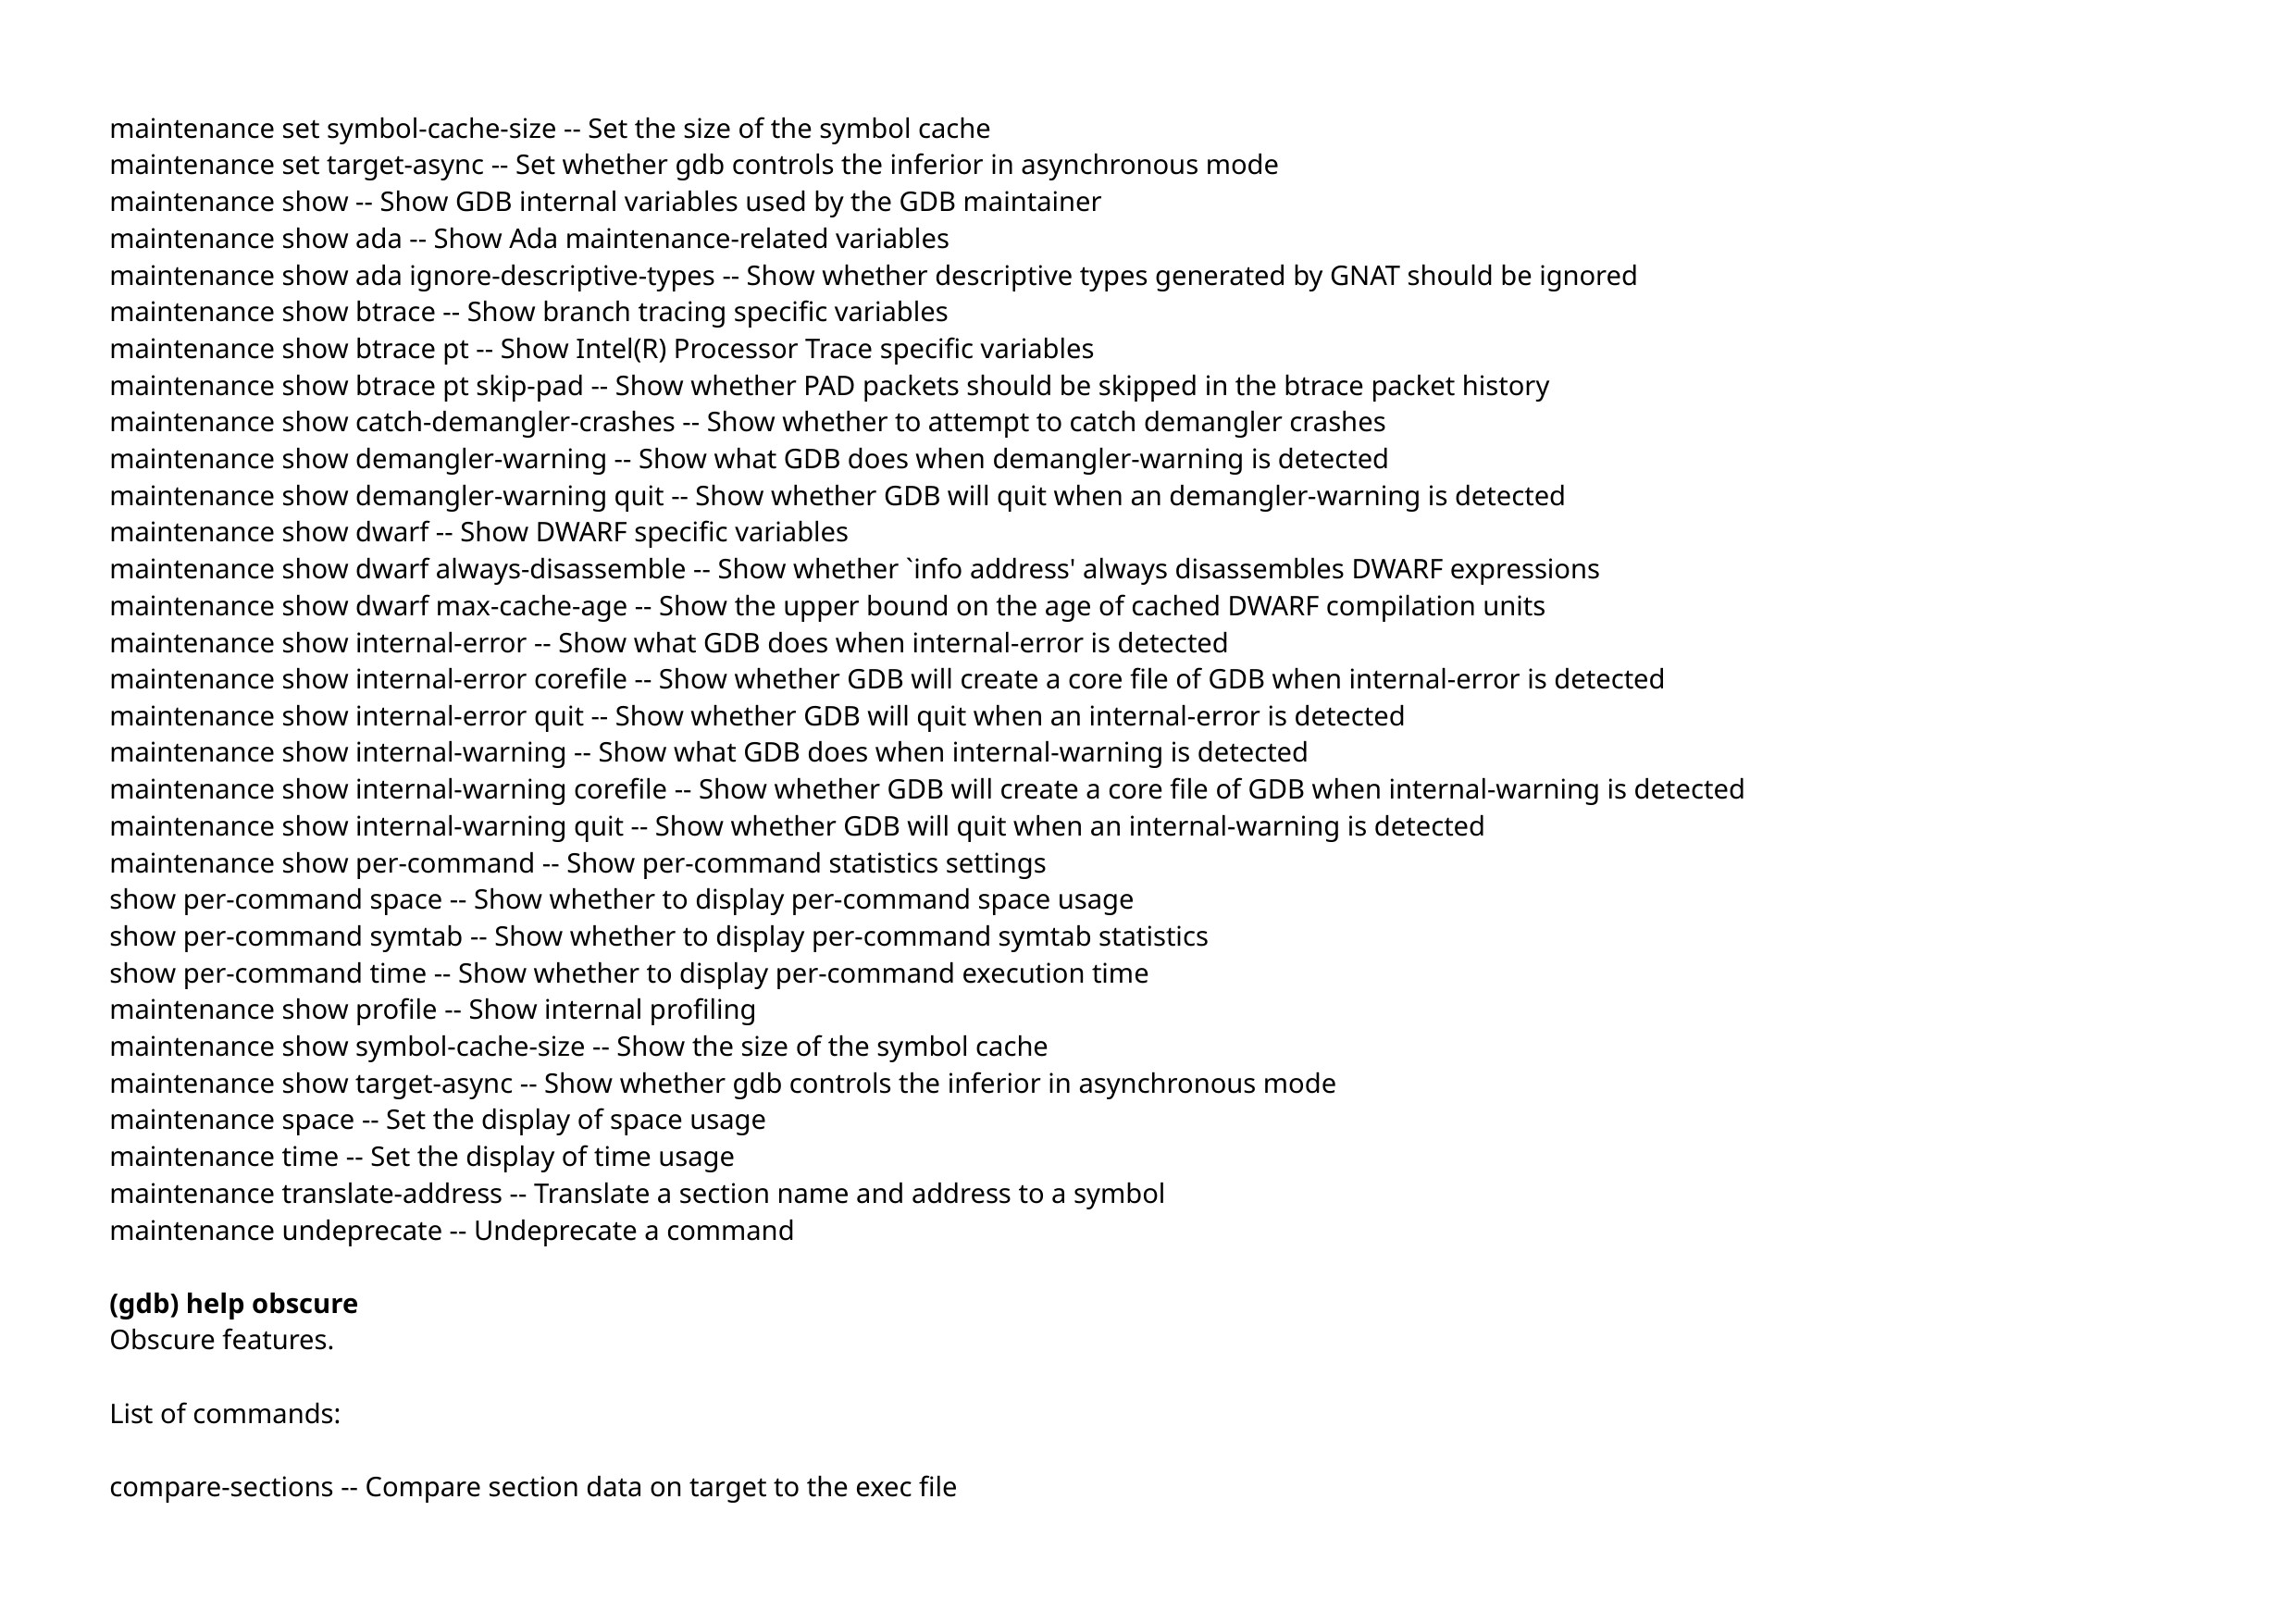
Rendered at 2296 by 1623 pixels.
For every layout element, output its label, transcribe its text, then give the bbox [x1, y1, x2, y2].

text maintenance set symbol-cache-size -- Set the size of the symbol cache maintenance set target-async -- Set whether gdb controls the inferior in asynchronous mode maintenance show -- Show GDB internal variables used by the GDB maintainer maintenance show ada -- Show Ada maintenance-related variables maintenance show ada ignore-descriptive-types -- Show whether descriptive types generated by GNAT should be ignored maintenance show btrace -- Show branch tracing specific variables maintenance show btrace pt -- Show Intel(R) Processor Trace specific variables maintenance show btrace pt skip-pad -- Show whether PAD packets should be skipped in the btrace packet history maintenance show catch-demangler-crashes -- Show whether to attempt to catch demangler crashes maintenance show demangler-warning -- Show what GDB does when demangler-warning is detected maintenance show demangler-warning quit -- Show whether GDB will quit when an demangler-warning is detected maintenance show dwarf -- Show DWARF specific variables maintenance show dwarf always-disassemble -- Show whether `info address' always disassembles DWARF expressions maintenance show dwarf max-cache-age -- Show the upper bound on the age of cached DWARF compilation units maintenance show internal-error -- Show what GDB does when internal-error is detected maintenance show internal-error corefile -- Show whether GDB will create a core file of GDB when internal-error is detected maintenance show internal-error quit -- Show whether GDB will quit when an internal-error is detected maintenance show internal-warning -- Show what GDB does when internal-warning is detected maintenance show internal-warning corefile -- Show whether GDB will create a core file of GDB when internal-warning is detected maintenance show internal-warning quit -- Show whether GDB will quit when an internal-warning is detected maintenance show per-command -- Show per-command statistics settings show per-command space -- Show whether to display per-command space usage show per-command symtab -- Show whether to display per-command symtab statistics show per-command time -- Show whether to display per-command execution time maintenance show profile -- Show internal profiling maintenance show symbol-cache-size -- Show the size of the symbol cache maintenance show target-async -- Show whether gdb controls the inferior in asynchronous mode maintenance space -- Set the display of space usage maintenance time -- Set the display of time usage maintenance translate-address -- Translate a section name and address to a symbol maintenance undeprecate -- Undeprecate a command (gdb) help obscure Obscure features. List of commands: compare-sections -- Compare section data on target to the exec file [109, 109, 2278, 1505]
